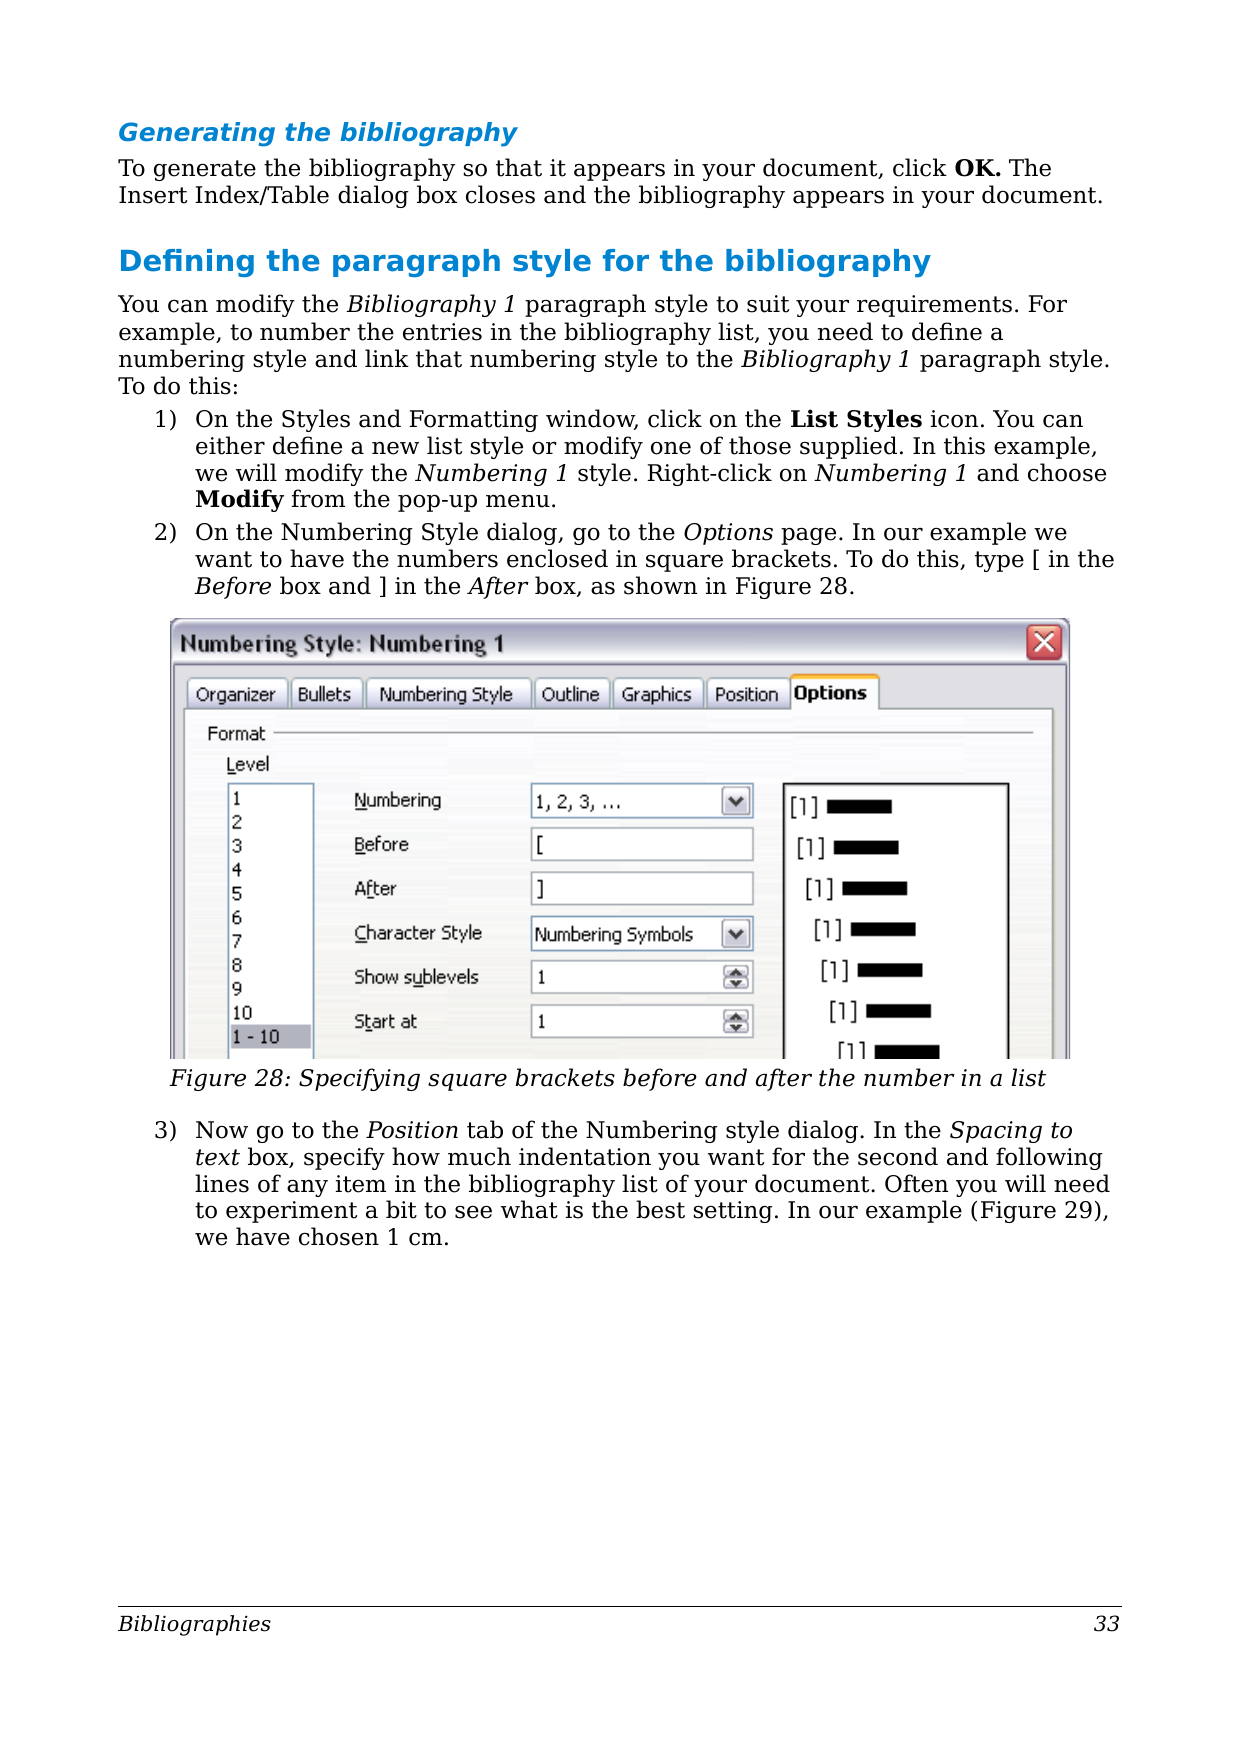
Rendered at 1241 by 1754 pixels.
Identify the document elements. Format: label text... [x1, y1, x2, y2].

list On the Styles and Formatting window, click on the List Styles icon. You can either define a new list style or modify one of those supplied. In this example, we will modify the Numbering 1 style. Right-click on Numbering 1 and choose Modify from the pop-up menu. [177, 406, 1122, 513]
subtitle Generating the bibliography [118, 118, 1122, 147]
picture [170, 618, 1071, 1059]
list Now go to the Position tab of the Numbering style dialog. In the Spacing to text box, specify how much indentation you want for the second and following lines of any item in the bibliography list of your document. Often you will need to experiment a bit to see what is the best setting. In our example (Figure 29), we have chosen 1 cm. [177, 1117, 1122, 1251]
text To generate the bibliography so that it appears in your document, click OK. The Insert Index/Table dialog box closes and the bibliography appears in your document. [118, 153, 1122, 209]
text Figure 28: Specifying square brackets before and after the number in a list [170, 1066, 1070, 1092]
list On the Numbering Style dialog, go to the Options page. In our example we want to have the numbers enclosed in square brackets. To do this, type [ in the Before box and ] in the After box, as shown in Figure 28. [177, 519, 1122, 599]
list You can modify the Bibliography 1 paragraph style to suit your requirements. For example, to number the entries in the bibliography list, you need to define a numbering style and link that numbering style to the Bibliography 1 paragraph style. To do this: [118, 291, 1122, 399]
subtitle Defining the paragraph style for the bibliography [118, 244, 1122, 278]
